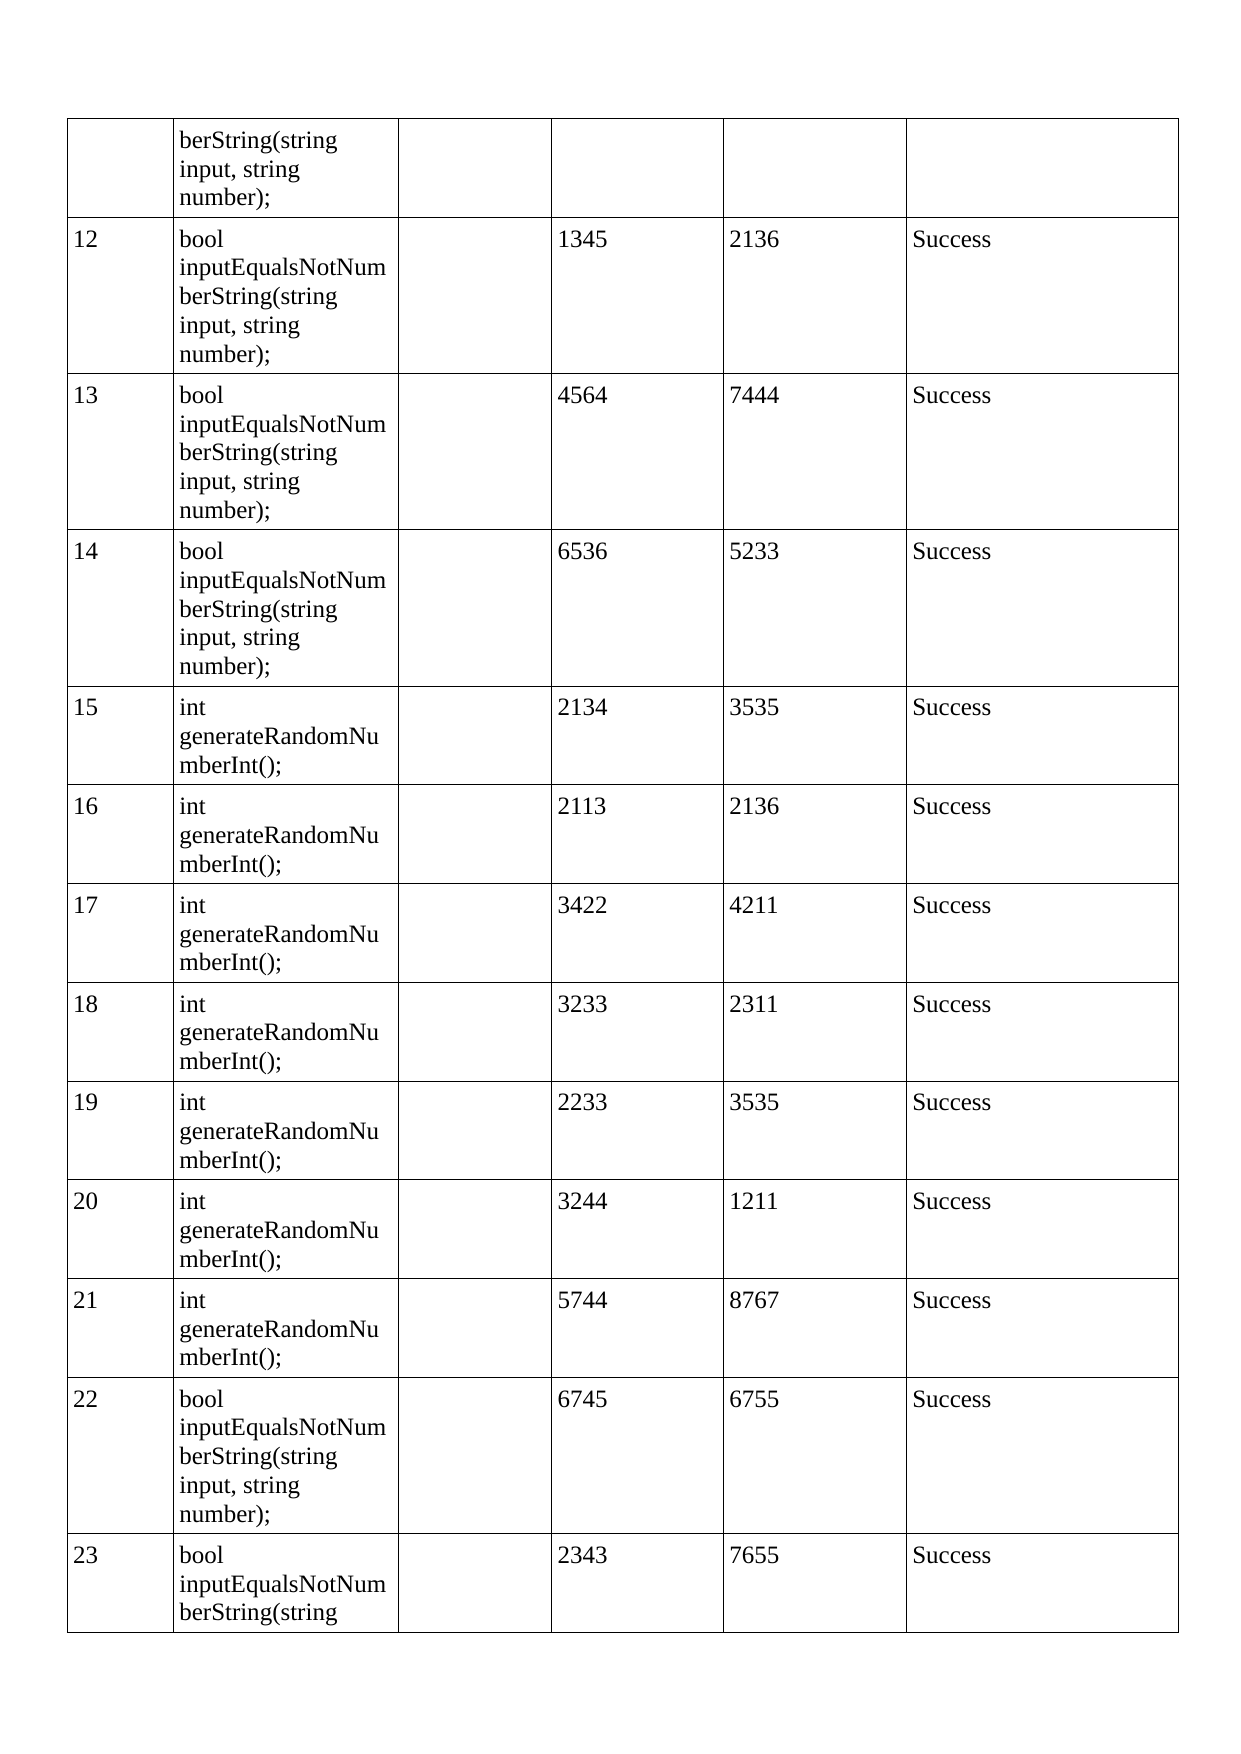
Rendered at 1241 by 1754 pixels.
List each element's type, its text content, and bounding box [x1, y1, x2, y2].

table_cell [399, 687, 551, 784]
table_cell [399, 530, 551, 686]
table_cell Success [907, 983, 1178, 1081]
table_cell Success [907, 530, 1178, 686]
table_cell 6536 [552, 530, 723, 686]
table_cell [399, 983, 551, 1081]
table_cell 1345 [552, 218, 723, 373]
table_cell int generateRandomNumberInt(); [174, 1082, 398, 1179]
table_cell bool inputEqualsNotNumberString(string [174, 1534, 398, 1632]
table_cell 2311 [724, 983, 906, 1081]
table_cell int generateRandomNumberInt(); [174, 1279, 398, 1377]
table_cell berString(string input, string number); [174, 119, 398, 217]
table_cell [907, 119, 1178, 217]
table_cell Success [907, 1279, 1178, 1377]
table_cell 13 [68, 374, 173, 529]
table_cell int generateRandomNumberInt(); [174, 884, 398, 982]
table_cell [399, 218, 551, 373]
table_cell 22 [68, 1378, 173, 1533]
table_cell [399, 374, 551, 529]
table_cell [399, 1279, 551, 1377]
table_cell int generateRandomNumberInt(); [174, 687, 398, 784]
table_cell [68, 119, 173, 217]
table_cell 3244 [552, 1180, 723, 1278]
table_cell 19 [68, 1082, 173, 1179]
table_cell 1211 [724, 1180, 906, 1278]
table_cell Success [907, 1082, 1178, 1179]
table_cell [724, 119, 906, 217]
table_cell int generateRandomNumberInt(); [174, 983, 398, 1081]
table_cell 7444 [724, 374, 906, 529]
table_cell Success [907, 687, 1178, 784]
table_cell 5744 [552, 1279, 723, 1377]
table_cell 18 [68, 983, 173, 1081]
table_cell 2134 [552, 687, 723, 784]
table_cell 6755 [724, 1378, 906, 1533]
table_cell 6745 [552, 1378, 723, 1533]
table_cell 2343 [552, 1534, 723, 1632]
table_cell 2136 [724, 218, 906, 373]
table_cell 20 [68, 1180, 173, 1278]
table_cell 3422 [552, 884, 723, 982]
table_cell 3535 [724, 1082, 906, 1179]
table_cell 4211 [724, 884, 906, 982]
table_cell 7655 [724, 1534, 906, 1632]
table_cell 3233 [552, 983, 723, 1081]
table_cell 2113 [552, 785, 723, 883]
table_cell Success [907, 884, 1178, 982]
table_cell [552, 119, 723, 217]
table_cell 12 [68, 218, 173, 373]
table_cell [399, 1378, 551, 1533]
table_cell bool inputEqualsNotNumberString(string input, string number); [174, 1378, 398, 1533]
table_cell 17 [68, 884, 173, 982]
table_cell [399, 785, 551, 883]
table_cell int generateRandomNumberInt(); [174, 785, 398, 883]
table_cell bool inputEqualsNotNumberString(string input, string number); [174, 530, 398, 686]
table_cell [399, 1180, 551, 1278]
table_cell bool inputEqualsNotNumberString(string input, string number); [174, 218, 398, 373]
table_cell Success [907, 1378, 1178, 1533]
table_cell Success [907, 374, 1178, 529]
table_cell Success [907, 785, 1178, 883]
table_cell Success [907, 218, 1178, 373]
table_cell int generateRandomNumberInt(); [174, 1180, 398, 1278]
table_cell [399, 1082, 551, 1179]
table_cell bool inputEqualsNotNumberString(string input, string number); [174, 374, 398, 529]
table_cell [399, 119, 551, 217]
table_cell 2136 [724, 785, 906, 883]
table_cell 8767 [724, 1279, 906, 1377]
table_cell 4564 [552, 374, 723, 529]
table_cell 21 [68, 1279, 173, 1377]
table_cell Success [907, 1534, 1178, 1632]
table_cell 23 [68, 1534, 173, 1632]
table_cell [399, 884, 551, 982]
table_cell 2233 [552, 1082, 723, 1179]
table_cell [399, 1534, 551, 1632]
table_cell 16 [68, 785, 173, 883]
table_cell 15 [68, 687, 173, 784]
table_cell 3535 [724, 687, 906, 784]
table_cell 5233 [724, 530, 906, 686]
table_cell Success [907, 1180, 1178, 1278]
table_cell 14 [68, 530, 173, 686]
